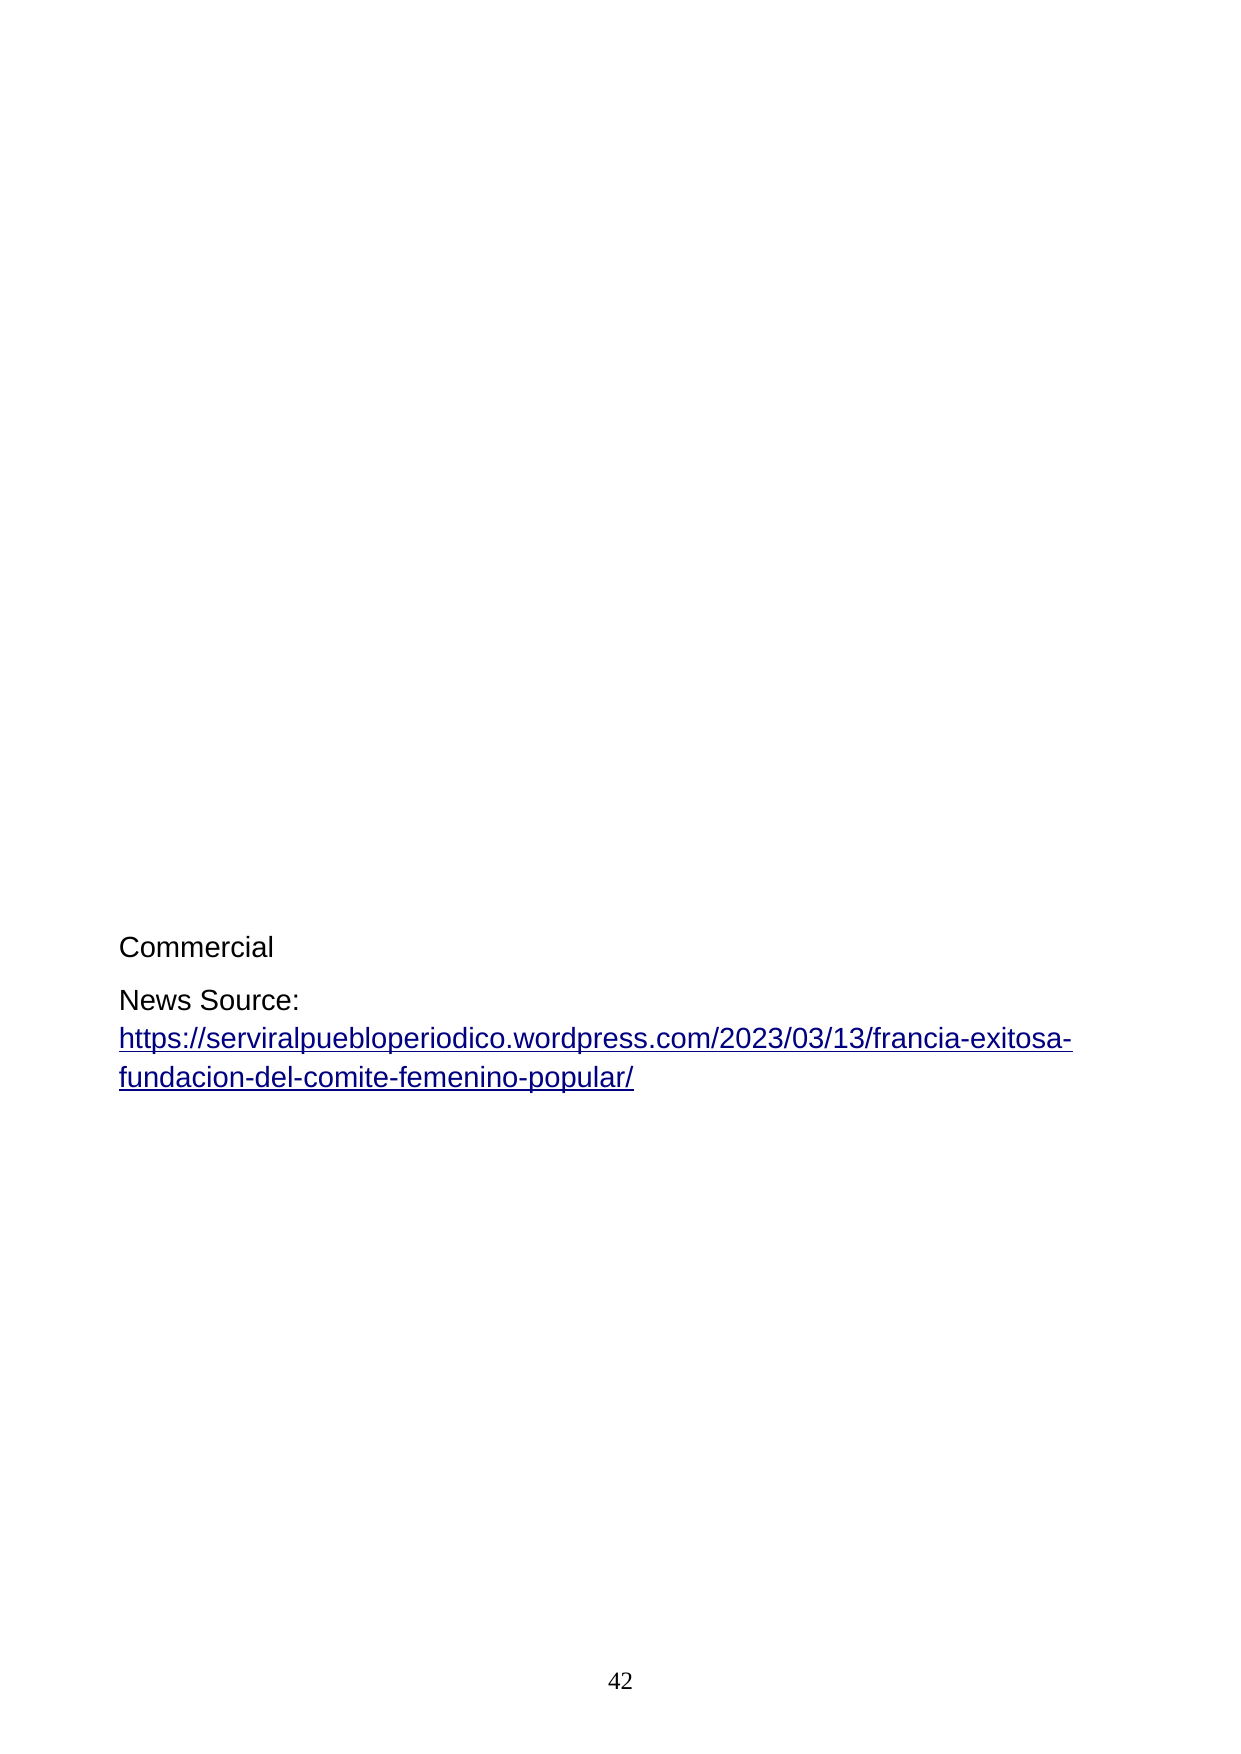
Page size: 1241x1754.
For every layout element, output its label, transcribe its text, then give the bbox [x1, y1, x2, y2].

text News Source: https://serviralpuebloperiodico.wordpress.com/2023/03/13/francia-exitosa-fundacion-del-comite-femenino-popular/ [118, 983, 1122, 1093]
text Commercial [118, 118, 1122, 963]
